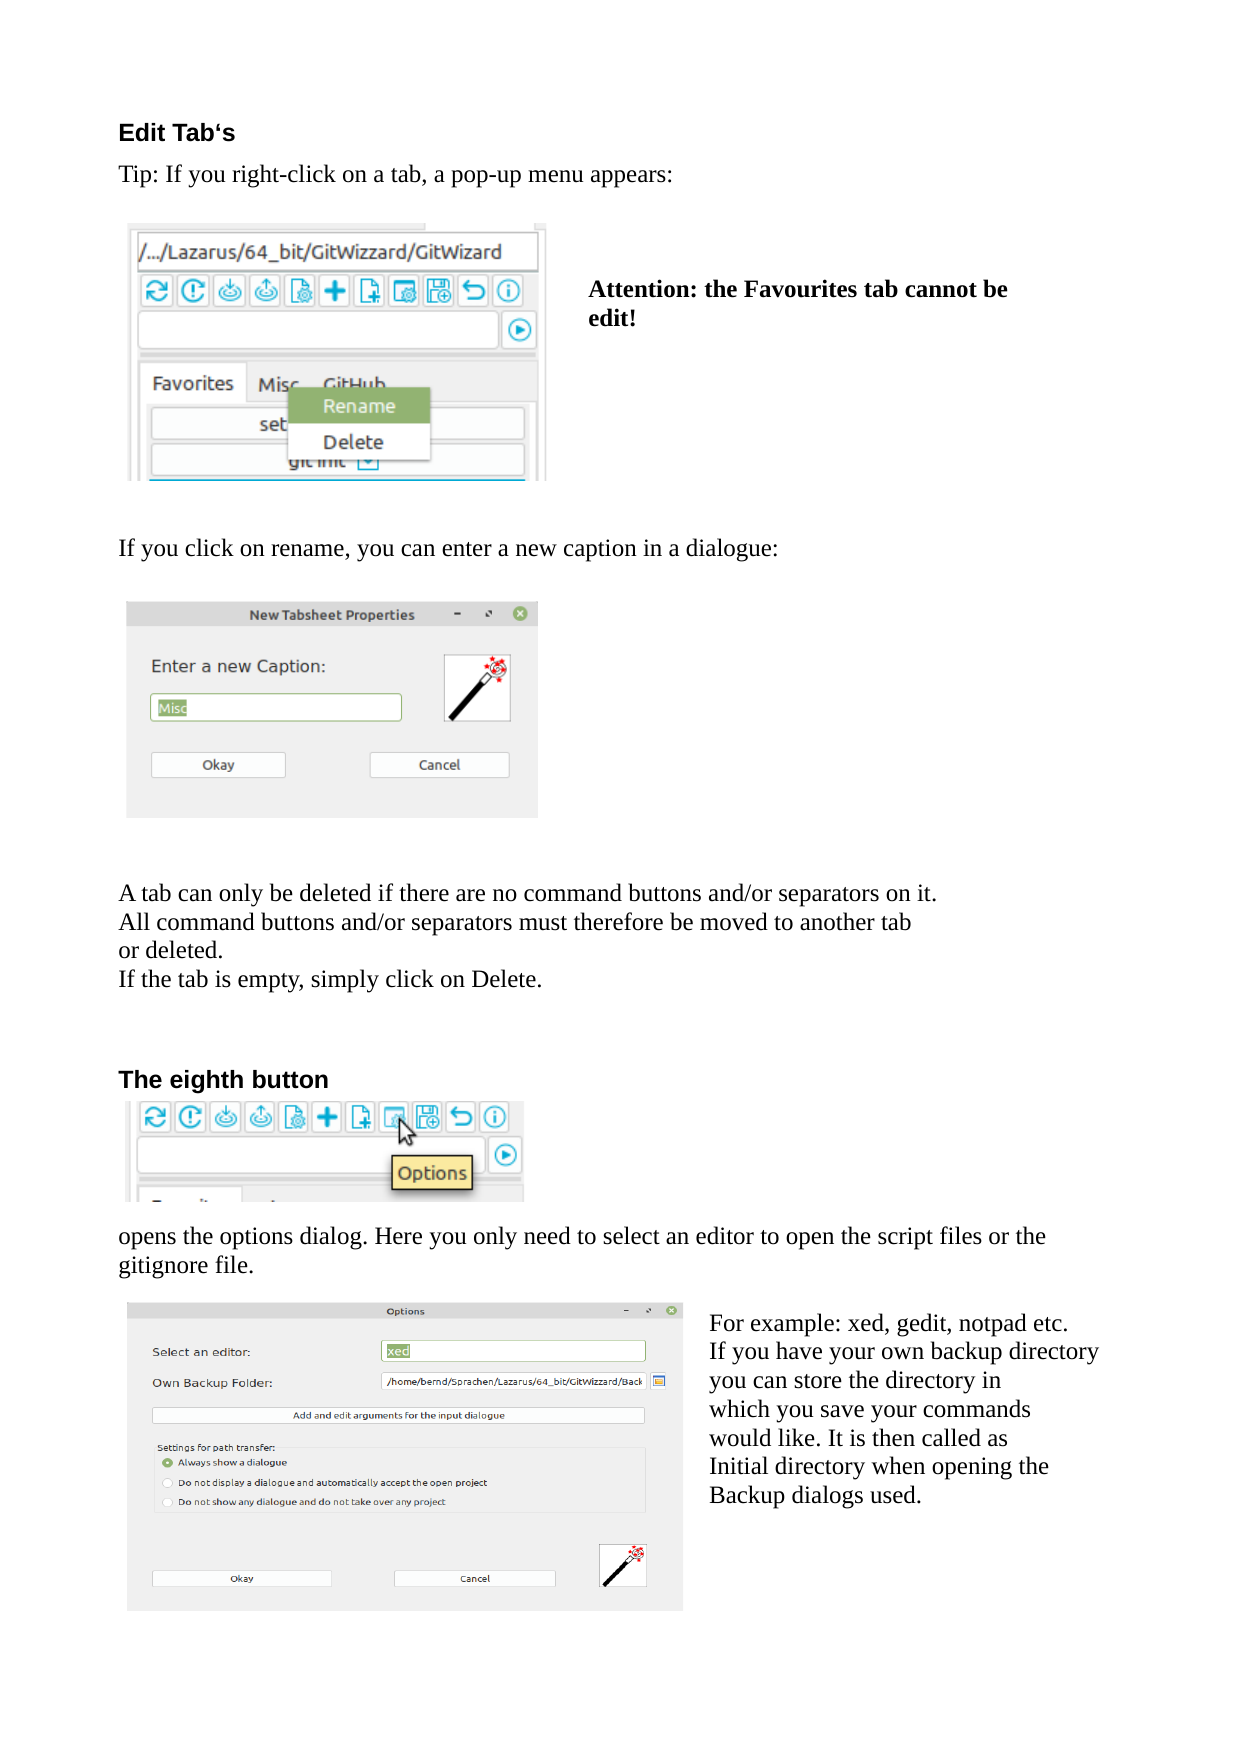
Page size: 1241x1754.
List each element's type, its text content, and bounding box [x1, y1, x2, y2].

text you can store the directory in [684, 1365, 1122, 1394]
text opens the options dialog. Here you only need to select an editor to open the script files or the gitignore file. [118, 1221, 1122, 1279]
text Attention: the Favourites tab cannot be [551, 274, 1122, 303]
text Backup dialogs used. [684, 1480, 1122, 1509]
text would like. It is then called as [684, 1423, 1122, 1451]
picture [126, 601, 538, 818]
text [118, 303, 127, 332]
text If you click on rename, you can enter a new caption in a dialogue: [118, 533, 1122, 562]
text For example: xed, gedit, notpad etc. [684, 1308, 1122, 1336]
text If the tab is empty, simply click on Delete. [118, 964, 1122, 993]
text If you have your own backup directory [684, 1336, 1122, 1365]
text A tab can only be deleted if there are no command buttons and/or separators on it. [118, 878, 1122, 907]
picture [125, 1101, 530, 1202]
text or deleted. [118, 936, 1122, 964]
subtitle The eighth button [118, 1065, 1122, 1094]
picture [127, 223, 551, 481]
subtitle Edit Tab‘s [118, 118, 1122, 147]
text All command buttons and/or separators must therefore be moved to another tab [118, 907, 1122, 936]
text which you save your commands [684, 1394, 1122, 1423]
picture [127, 1302, 684, 1611]
text edit! [551, 303, 1122, 332]
text Tip: If you right-click on a tab, a pop-up menu appears: [118, 159, 1122, 188]
text Initial directory when opening the [684, 1451, 1122, 1480]
